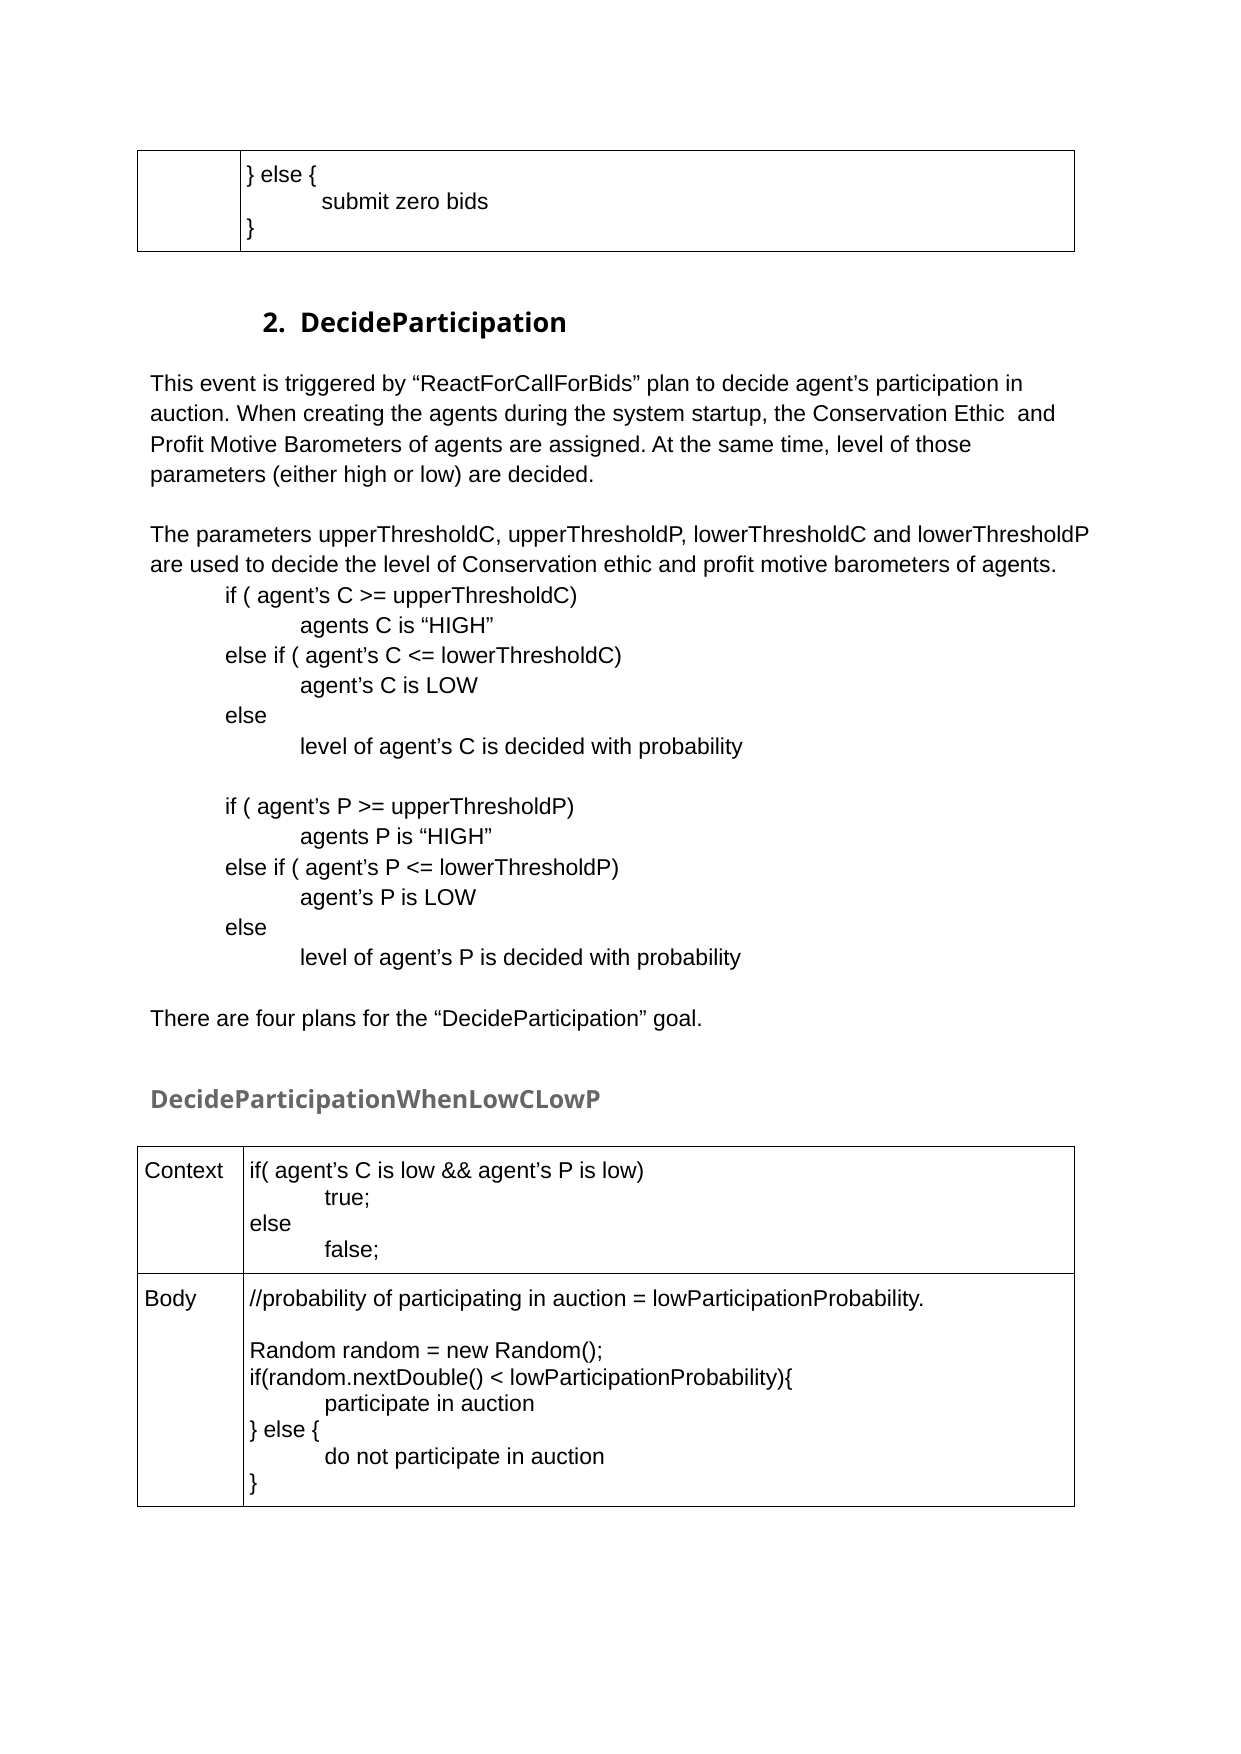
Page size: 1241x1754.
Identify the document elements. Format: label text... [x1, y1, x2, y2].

text agent’s C is LOW [225, 672, 1090, 698]
text if ( agent’s P >= upperThresholdP) [225, 793, 1090, 819]
text else if ( agent’s C <= lowerThresholdC) [225, 642, 1090, 668]
text This event is triggered by “ReactForCallForBids” plan to decide agent’s participation in auction. When creating the agents during the system startup, the Conservation Ethic and Profit Motive Barometers of agents are assigned. At the same time, level of those parameters (either high or low) are decided. [150, 370, 1090, 487]
text agents P is “HIGH” [225, 823, 1090, 849]
table_cell //probability of participating in auction = lowParticipationProbability. Random random = new Random(); if(random.nextDouble() < lowParticipationProbability){ participate in auction } else { do not participate in auction } [244, 1274, 1074, 1506]
text else [225, 702, 1090, 729]
text The parameters upperThresholdC, upperThresholdP, lowerThresholdC and lowerThresholdP are used to decide the level of Conservation ethic and profit motive barometers of agents. [150, 521, 1090, 578]
subtitle DecideParticipationWhenLowCLowP [150, 1082, 1090, 1116]
text level of agent’s P is decided with probability [225, 944, 1090, 970]
text There are four plans for the “DecideParticipation” goal. [150, 1004, 1090, 1031]
text agent’s P is LOW [225, 884, 1090, 910]
table_cell } else { submit zero bids } [241, 151, 1074, 251]
table_cell [138, 151, 240, 251]
table_header if( agent’s C is low && agent’s P is low) true; else false; [244, 1147, 1074, 1273]
text agents C is “HIGH” [225, 612, 1090, 638]
subtitle DecideParticipation [225, 303, 1090, 340]
table_cell Body [138, 1274, 243, 1506]
text level of agent’s C is decided with probability [225, 733, 1090, 759]
text else if ( agent’s P <= lowerThresholdP) [225, 853, 1090, 880]
text if ( agent’s C >= upperThresholdC) [225, 582, 1090, 608]
text else [225, 914, 1090, 940]
table_header Context [138, 1147, 243, 1273]
